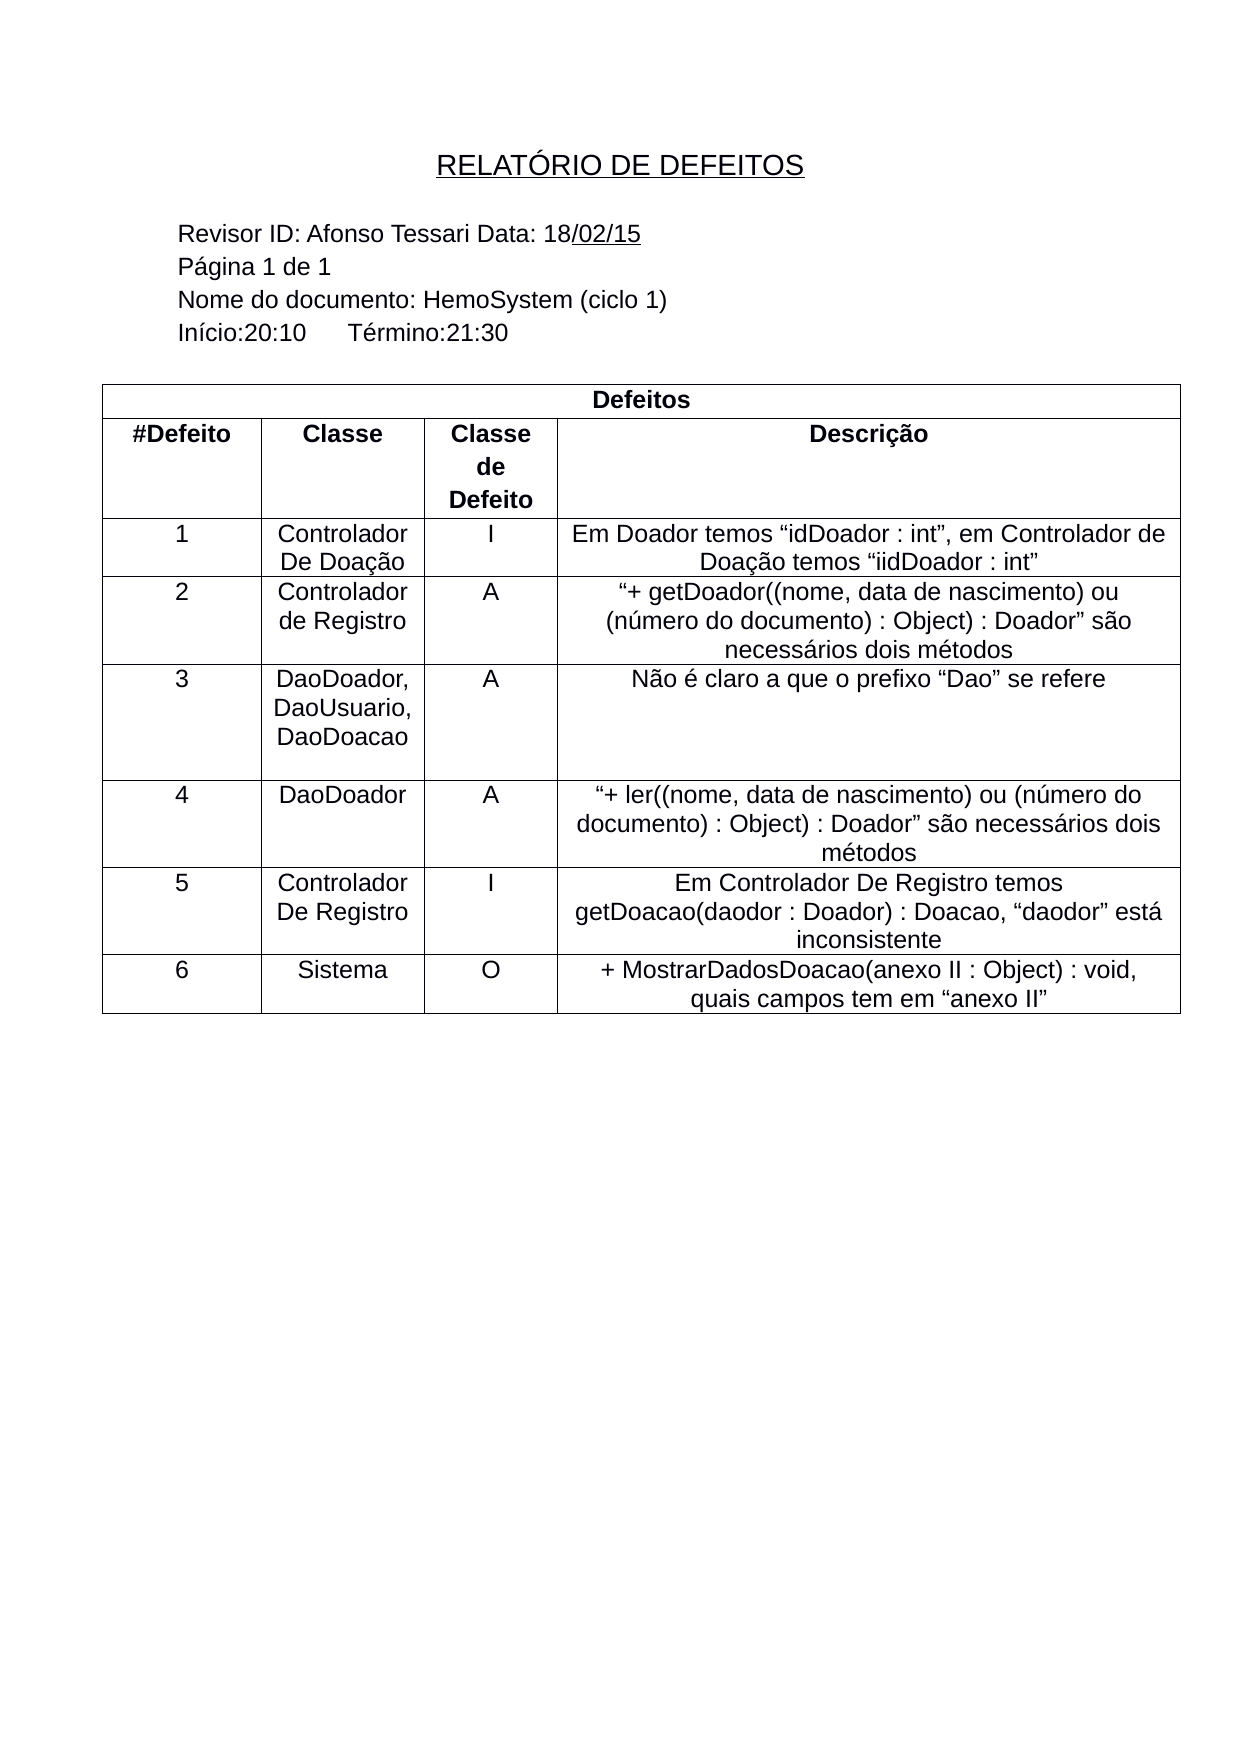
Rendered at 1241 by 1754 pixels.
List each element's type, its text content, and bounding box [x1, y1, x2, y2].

text Início:20:10 Término:21:30 [177, 318, 1063, 347]
table_cell “+ getDoador((nome, data de nascimento) ou (número do documento) : Object) : Doador” são necessários dois métodos [558, 577, 1180, 663]
table_cell #Defeito [103, 419, 261, 518]
table_cell Não é claro a que o prefixo “Dao” se refere [558, 665, 1180, 751]
table_cell “+ ler((nome, data de nascimento) ou (número do documento) : Object) : Doador” são necessários dois métodos [558, 781, 1180, 867]
table_cell Controlador de Registro [262, 577, 424, 663]
table_header Defeitos [103, 385, 1180, 418]
table_cell I [425, 868, 557, 954]
table_cell [558, 751, 1180, 779]
table_cell Em Controlador De Registro temos getDoacao(daodor : Doador) : Doacao, “daodor” está inconsistente [558, 868, 1180, 954]
text Página 1 de 1 [177, 252, 1063, 281]
table_cell 3 [103, 665, 261, 751]
table_cell Controlador De Registro [262, 868, 424, 954]
table_cell 4 [103, 781, 261, 867]
table_cell [262, 751, 424, 779]
text RELATÓRIO DE DEFEITOS [177, 148, 1063, 181]
text Nome do documento: HemoSystem (ciclo 1) [177, 285, 1063, 314]
table_cell 6 [103, 955, 261, 1013]
table_cell Sistema [262, 955, 424, 1013]
table_cell DaoDoador, DaoUsuario, DaoDoacao [262, 665, 424, 751]
table_cell Classe [262, 419, 424, 518]
table_cell Em Doador temos “idDoador : int”, em Controlador de Doação temos “iidDoador : int” [558, 519, 1180, 576]
table_cell [425, 751, 557, 779]
table_cell Descrição [558, 419, 1180, 518]
table_cell DaoDoador [262, 781, 424, 867]
table_cell A [425, 781, 557, 867]
table_cell 5 [103, 868, 261, 954]
table_cell Classe de Defeito [425, 419, 557, 518]
table_cell 2 [103, 577, 261, 663]
table_cell A [425, 577, 557, 663]
table_cell Controlador De Doação [262, 519, 424, 576]
text Revisor ID: Afonso Tessari Data: 18/02/15 [177, 219, 1063, 248]
table_cell A [425, 665, 557, 751]
table_cell 1 [103, 519, 261, 576]
table_cell O [425, 955, 557, 1013]
table_cell + MostrarDadosDoacao(anexo II : Object) : void, quais campos tem em “anexo II” [558, 955, 1180, 1013]
table_cell [103, 751, 261, 779]
table_cell I [425, 519, 557, 576]
